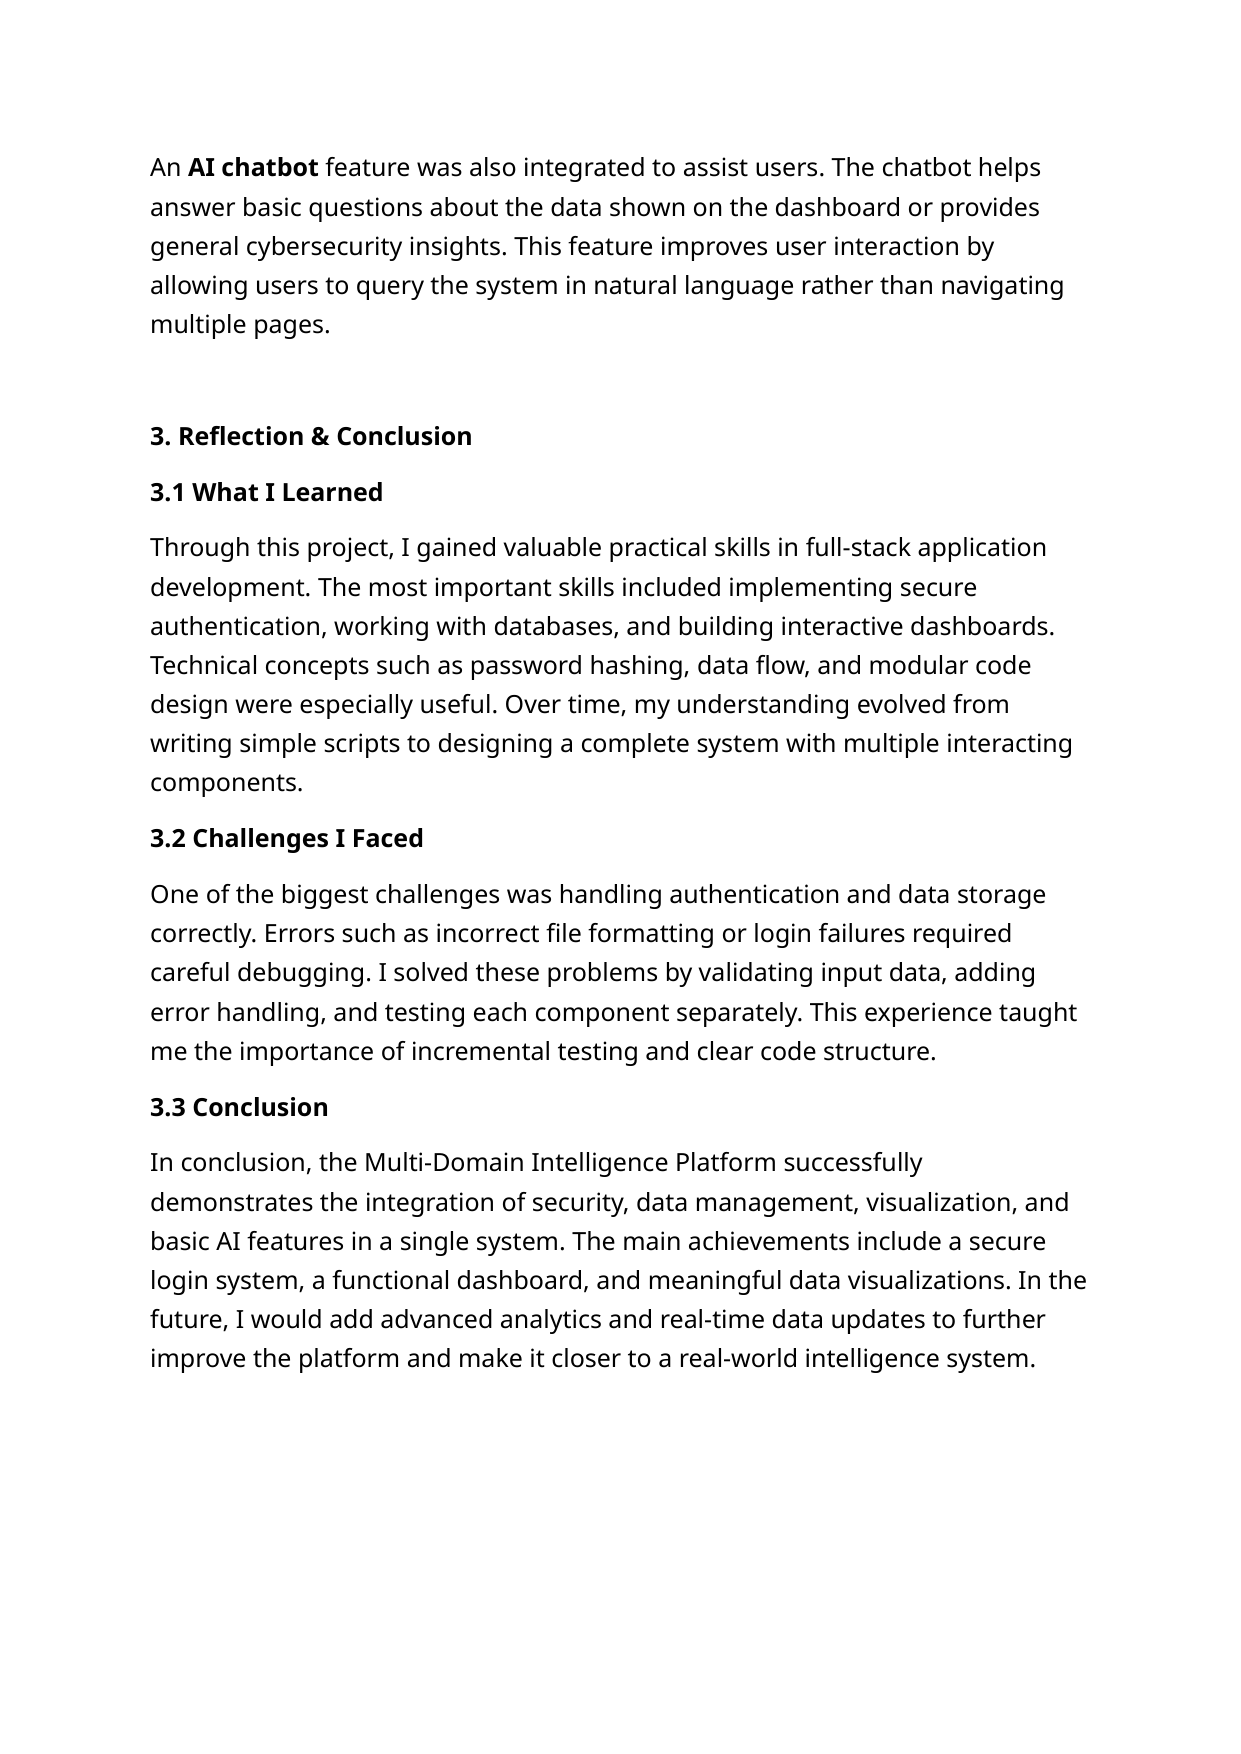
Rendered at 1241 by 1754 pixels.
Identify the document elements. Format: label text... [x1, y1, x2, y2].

text 3.2 Challenges I Faced [150, 821, 1090, 855]
text An AI chatbot feature was also integrated to assist users. The chatbot helps answer basic questions about the data shown on the dashboard or provides general cybersecurity insights. This feature improves user interaction by allowing users to query the system in natural language rather than navigating multiple pages. [150, 150, 1090, 341]
text 3.1 What I Learned [150, 474, 1090, 508]
text One of the biggest challenges was handling authentication and data storage correctly. Errors such as incorrect file formatting or login failures required careful debugging. I solved these problems by validating input data, adding error handling, and testing each component separately. This experience taught me the importance of incremental testing and clear code structure. [150, 877, 1090, 1067]
text In conclusion, the Multi-Domain Intelligence Platform successfully demonstrates the integration of security, data management, visualization, and basic AI features in a single system. The main achievements include a secure login system, a functional dashboard, and meaningful data visualizations. In the future, I would add advanced analytics and real-time data updates to further improve the platform and make it closer to a real-world intelligence system. [150, 1145, 1090, 1375]
text 3.3 Conclusion [150, 1089, 1090, 1123]
text Through this project, I gained valuable practical skills in full-stack application development. The most important skills included implementing secure authentication, working with databases, and building interactive dashboards. Technical concepts such as password hashing, data flow, and modular code design were especially useful. Over time, my understanding evolved from writing simple scripts to designing a complete system with multiple interacting components. [150, 530, 1090, 799]
text 3. Reflection & Conclusion [150, 418, 1090, 452]
